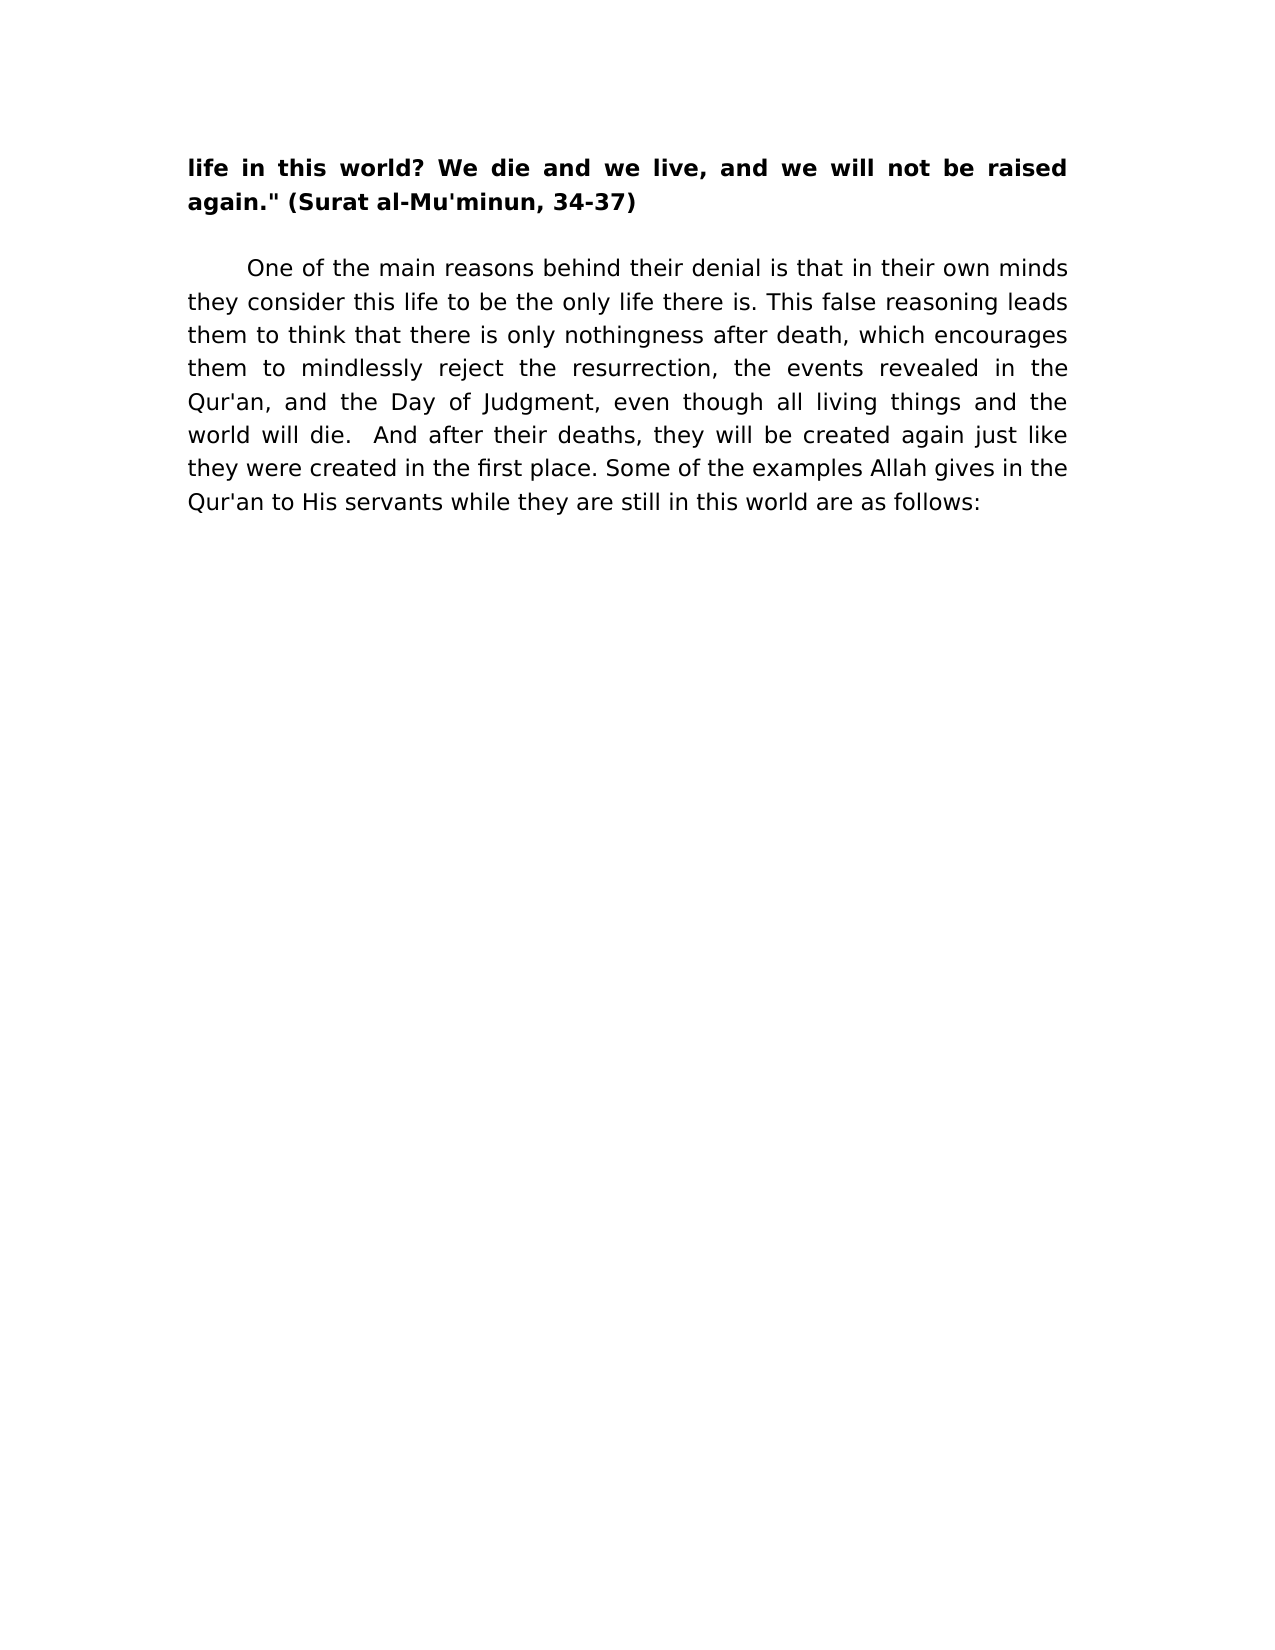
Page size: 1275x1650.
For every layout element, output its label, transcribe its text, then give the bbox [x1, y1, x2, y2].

text life in this world? We die and we live, and we will not be raised again." (Surat al-Mu'minun, 34-37) [187, 150, 1070, 217]
text One of the main reasons behind their denial is that in their own minds they consider this life to be the only life there is. This false reasoning leads them to think that there is only nothingness after death, which encourages them to mindlessly reject the resurrection, the events revealed in the Qur'an, and the Day of Judgment, even though all living things and the world will die. And after their deaths, they will be created again just like they were created in the first place. Some of the examples Allah gives in the Qur'an to His servants while they are still in this world are as follows: [187, 250, 1070, 517]
